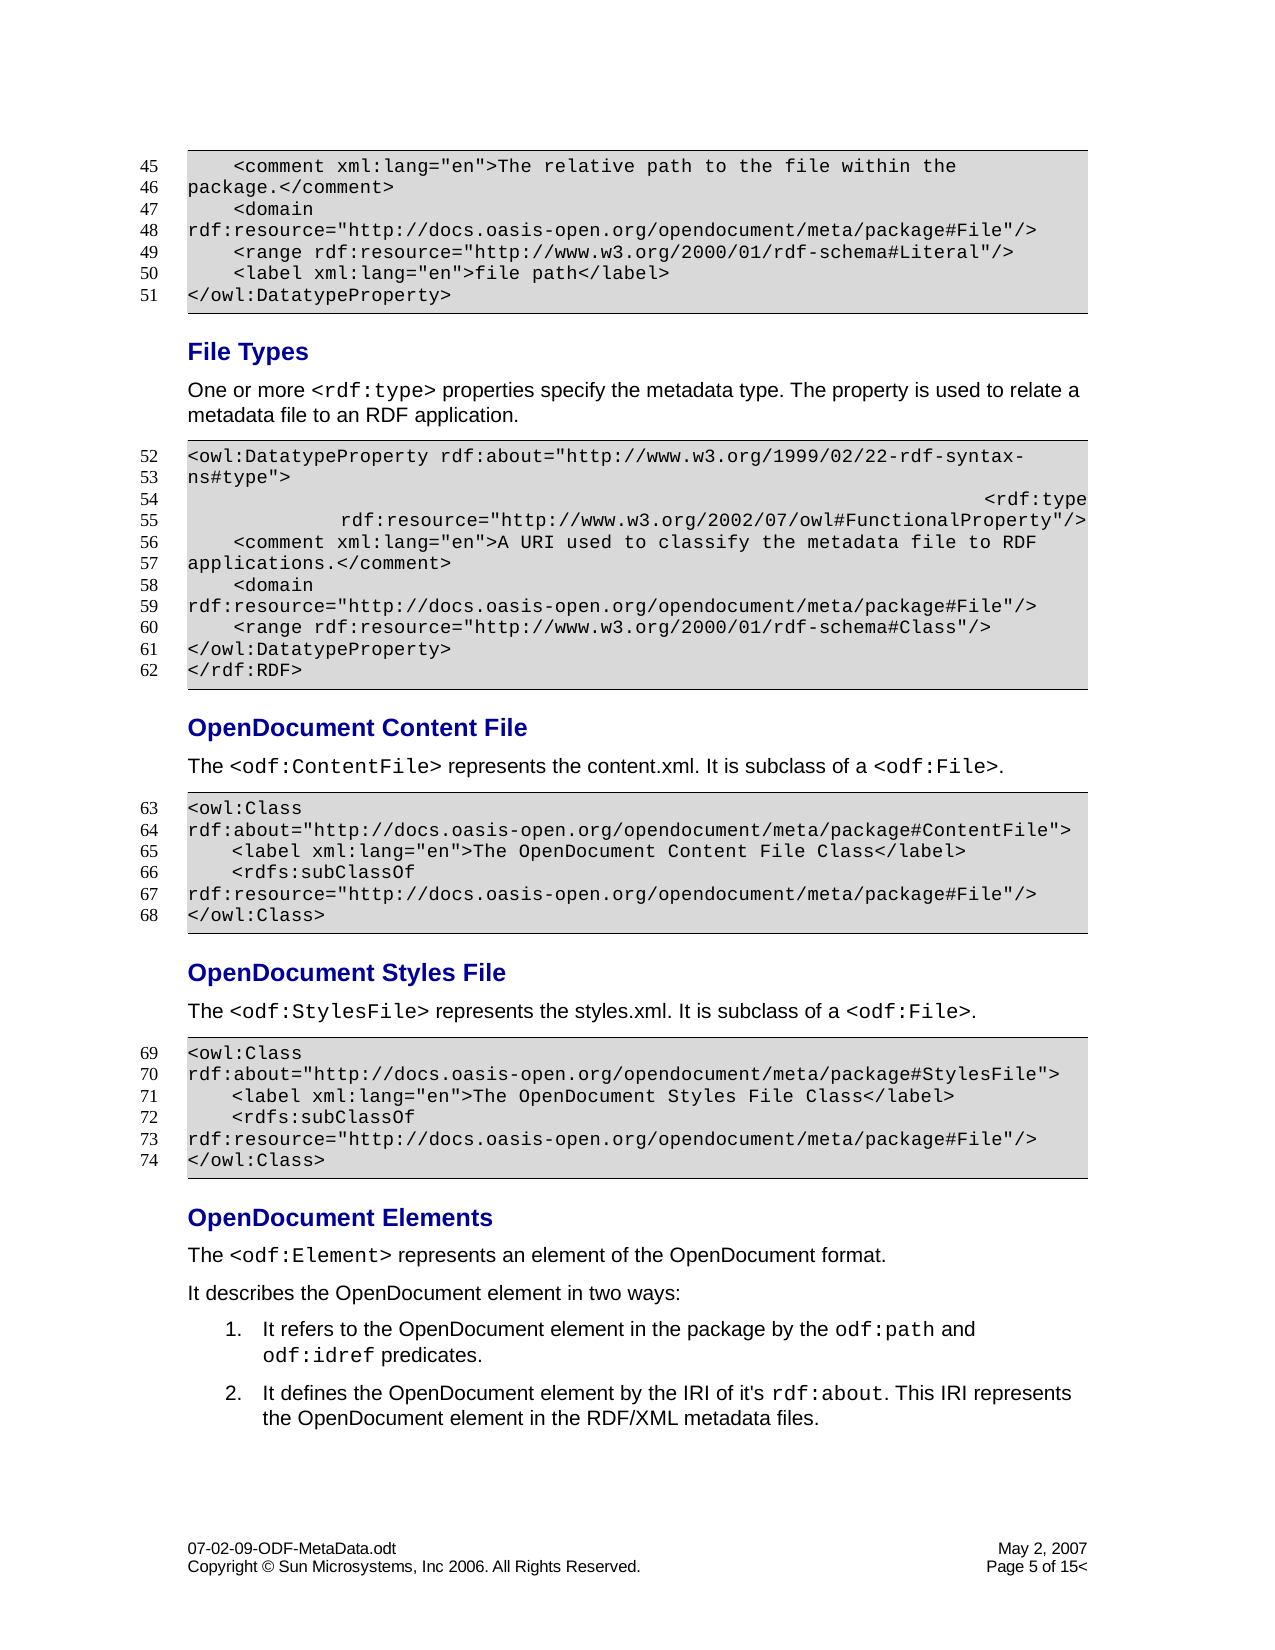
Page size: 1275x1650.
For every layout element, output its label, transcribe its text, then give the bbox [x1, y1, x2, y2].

text <comment xml:lang="en">A URI used to classify the metadata file to RDF applications.</comment> [187, 532, 1088, 575]
text One or more <rdf:type> properties specify the metadata type. The property is used to relate a metadata file to an RDF application. [187, 378, 1088, 427]
text <domain rdf:resource="http://docs.oasis-open.org/opendocument/meta/package#File"/> [187, 575, 1088, 618]
text It describes the OpenDocument element in two ways: [187, 1282, 1088, 1305]
text <owl:DatatypeProperty rdf:about="http://www.w3.org/1999/02/22-rdf-syntax-ns#type"> [187, 441, 1088, 489]
subtitle OpenDocument Elements [187, 1203, 1088, 1231]
text <owl:Class rdf:about="http://docs.oasis-open.org/opendocument/meta/package#ContentFile"> [187, 793, 1088, 841]
list It refers to the OpenDocument element in the package by the odf:path and odf:idref predicates. [225, 1318, 1088, 1369]
text </owl:Class> [187, 899, 1088, 933]
text <rdfs:subClassOf rdf:resource="http://docs.oasis-open.org/opendocument/meta/package#File"/> [187, 863, 1088, 899]
text The <odf:StylesFile> represents the styles.xml. It is subclass of a <odf:File>. [187, 999, 1088, 1024]
text <range rdf:resource="http://www.w3.org/2000/01/rdf-schema#Literal"/> [187, 242, 1088, 264]
list It defines the OpenDocument element by the IRI of it's rdf:about. This IRI represents the OpenDocument element in the RDF/XML metadata files. [225, 1381, 1088, 1430]
subtitle File Types [187, 338, 1088, 366]
text <label xml:lang="en">The OpenDocument Styles File Class</label> [187, 1086, 1088, 1108]
text </owl:DatatypeProperty> [187, 279, 1088, 313]
subtitle OpenDocument Content File [187, 714, 1088, 742]
text <label xml:lang="en">file path</label> [187, 264, 1088, 279]
text <label xml:lang="en">The OpenDocument Content File Class</label> [187, 841, 1088, 863]
subtitle OpenDocument Styles File [187, 958, 1088, 987]
text <comment xml:lang="en">The relative path to the file within the package.</comment> [187, 151, 1088, 199]
text <owl:Class rdf:about="http://docs.oasis-open.org/opendocument/meta/package#StylesFile"> [187, 1038, 1088, 1086]
text The <odf:Element> represents an element of the OpenDocument format. [187, 1244, 1088, 1269]
text <range rdf:resource="http://www.w3.org/2000/01/rdf-schema#Class"/> [187, 618, 1088, 639]
text </owl:Class> [187, 1144, 1088, 1178]
text <rdfs:subClassOf rdf:resource="http://docs.oasis-open.org/opendocument/meta/package#File"/> [187, 1108, 1088, 1144]
text </owl:DatatypeProperty> [187, 639, 1088, 654]
text <domain rdf:resource="http://docs.oasis-open.org/opendocument/meta/package#File"/> [187, 199, 1088, 242]
text </rdf:RDF> [187, 654, 1088, 689]
text The <odf:ContentFile> represents the content.xml. It is subclass of a <odf:File>. [187, 754, 1088, 779]
text <rdf:type rdf:resource="http://www.w3.org/2002/07/owl#FunctionalProperty"/> [187, 489, 1088, 532]
